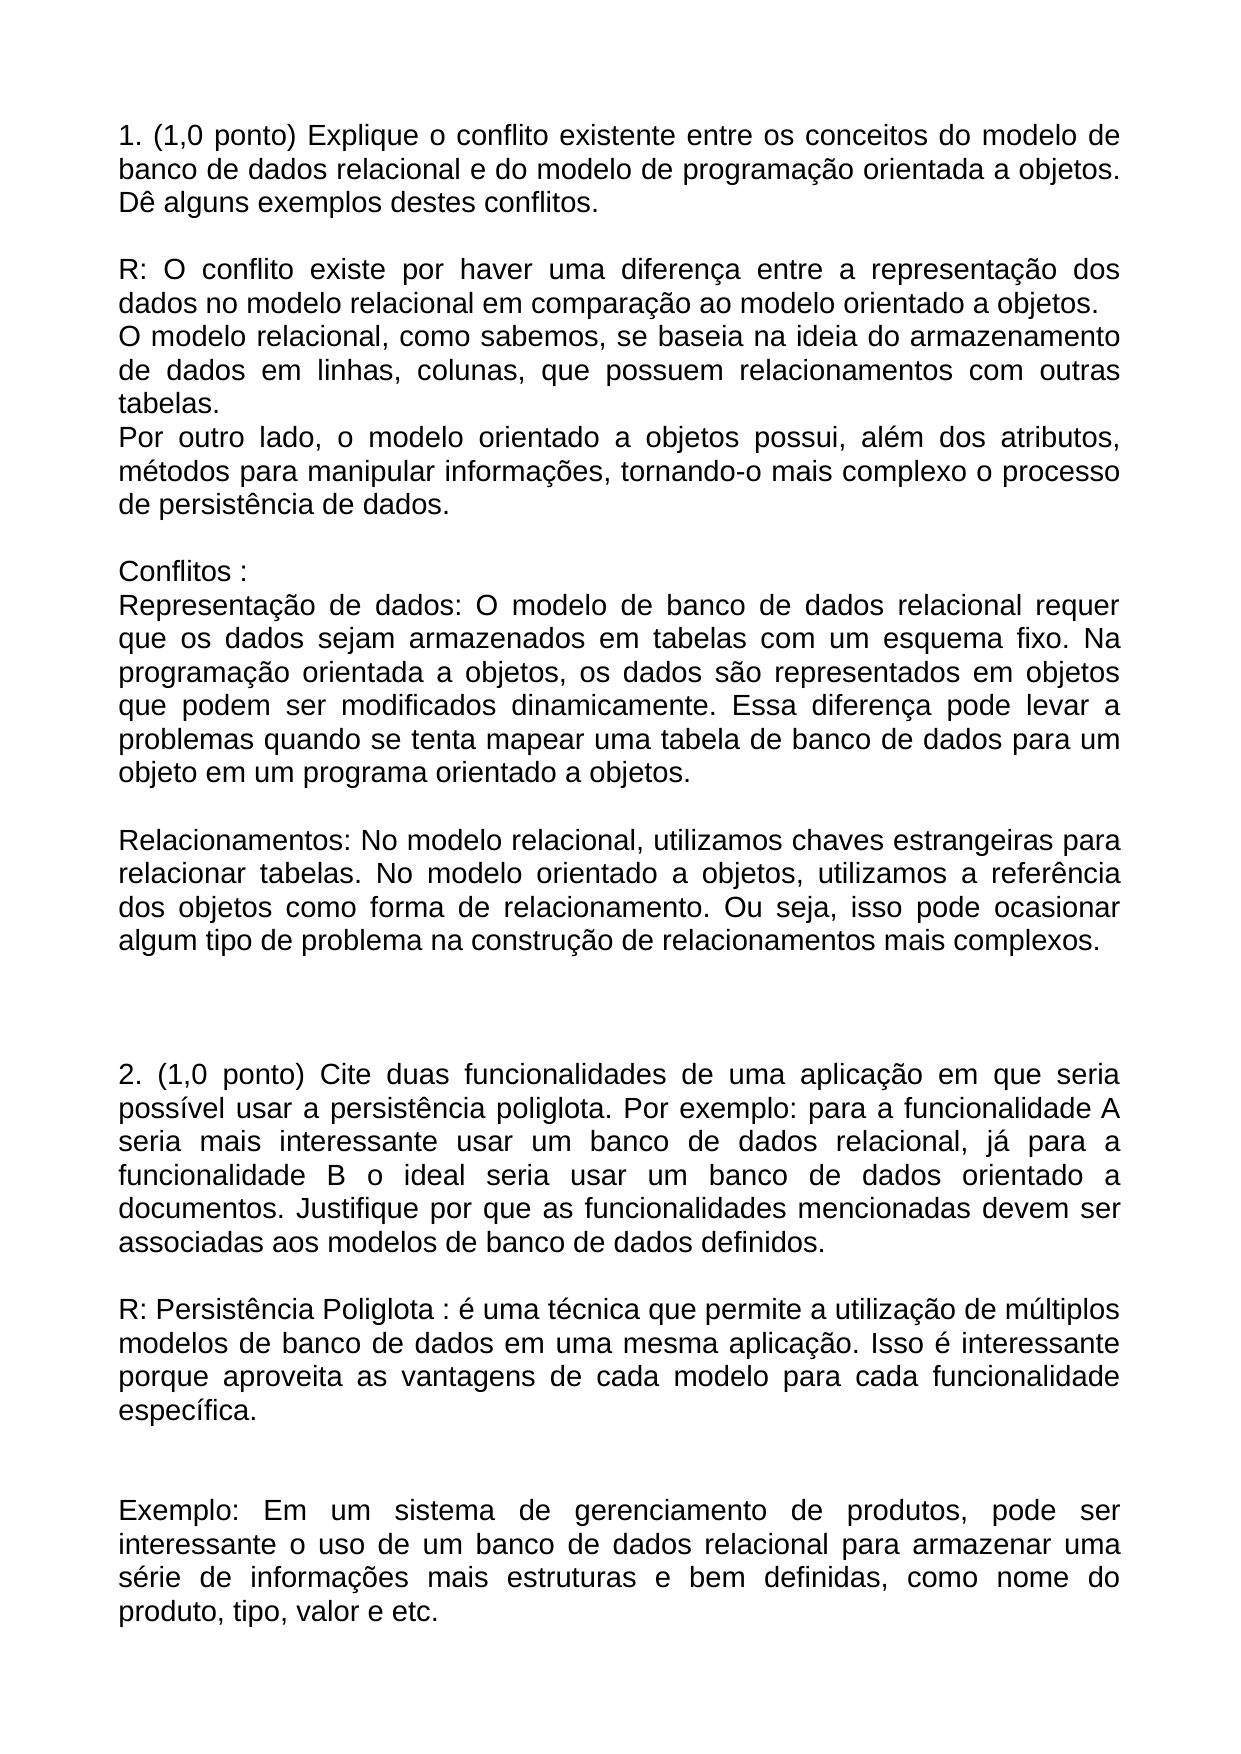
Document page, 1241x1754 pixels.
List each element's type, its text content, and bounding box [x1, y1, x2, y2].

text 2. (1,0 ponto) Cite duas funcionalidades de uma aplicação em que seria possível usar a persistência poliglota. Por exemplo: para a funcionalidade A seria mais interessante usar um banco de dados relacional, já para a funcionalidade B o ideal seria usar um banco de dados orientado a documentos. Justifique por que as funcionalidades mencionadas devem ser associadas aos modelos de banco de dados definidos. [118, 1057, 1122, 1258]
text Relacionamentos: No modelo relacional, utilizamos chaves estrangeiras para relacionar tabelas. No modelo orientado a objetos, utilizamos a referência dos objetos como forma de relacionamento. Ou seja, isso pode ocasionar algum tipo de problema na construção de relacionamentos mais complexos. [118, 822, 1122, 957]
text O modelo relacional, como sabemos, se baseia na ideia do armazenamento de dados em linhas, colunas, que possuem relacionamentos com outras tabelas. [118, 319, 1122, 420]
text Exemplo: Em um sistema de gerenciamento de produtos, pode ser interessante o uso de um banco de dados relacional para armazenar uma série de informações mais estruturas e bem definidas, como nome do produto, tipo, valor e etc. [118, 1493, 1122, 1627]
text Conflitos : [118, 554, 1122, 588]
text 1. (1,0 ponto) Explique o conflito existente entre os conceitos do modelo de banco de dados relacional e do modelo de programação orientada a objetos. Dê alguns exemplos destes conflitos. [118, 118, 1122, 219]
text Por outro lado, o modelo orientado a objetos possui, além dos atributos, métodos para manipular informações, tornando-o mais complexo o processo de persistência de dados. [118, 420, 1122, 521]
text R: O conflito existe por haver uma diferença entre a representação dos dados no modelo relacional em comparação ao modelo orientado a objetos. [118, 252, 1122, 319]
text Representação de dados: O modelo de banco de dados relacional requer que os dados sejam armazenados em tabelas com um esquema fixo. Na programação orientada a objetos, os dados são representados em objetos que podem ser modificados dinamicamente. Essa diferença pode levar a problemas quando se tenta mapear uma tabela de banco de dados para um objeto em um programa orientado a objetos. [118, 588, 1122, 789]
text R: Persistência Poliglota : é uma técnica que permite a utilização de múltiplos modelos de banco de dados em uma mesma aplicação. Isso é interessante porque aproveita as vantagens de cada modelo para cada funcionalidade específica. [118, 1292, 1122, 1426]
